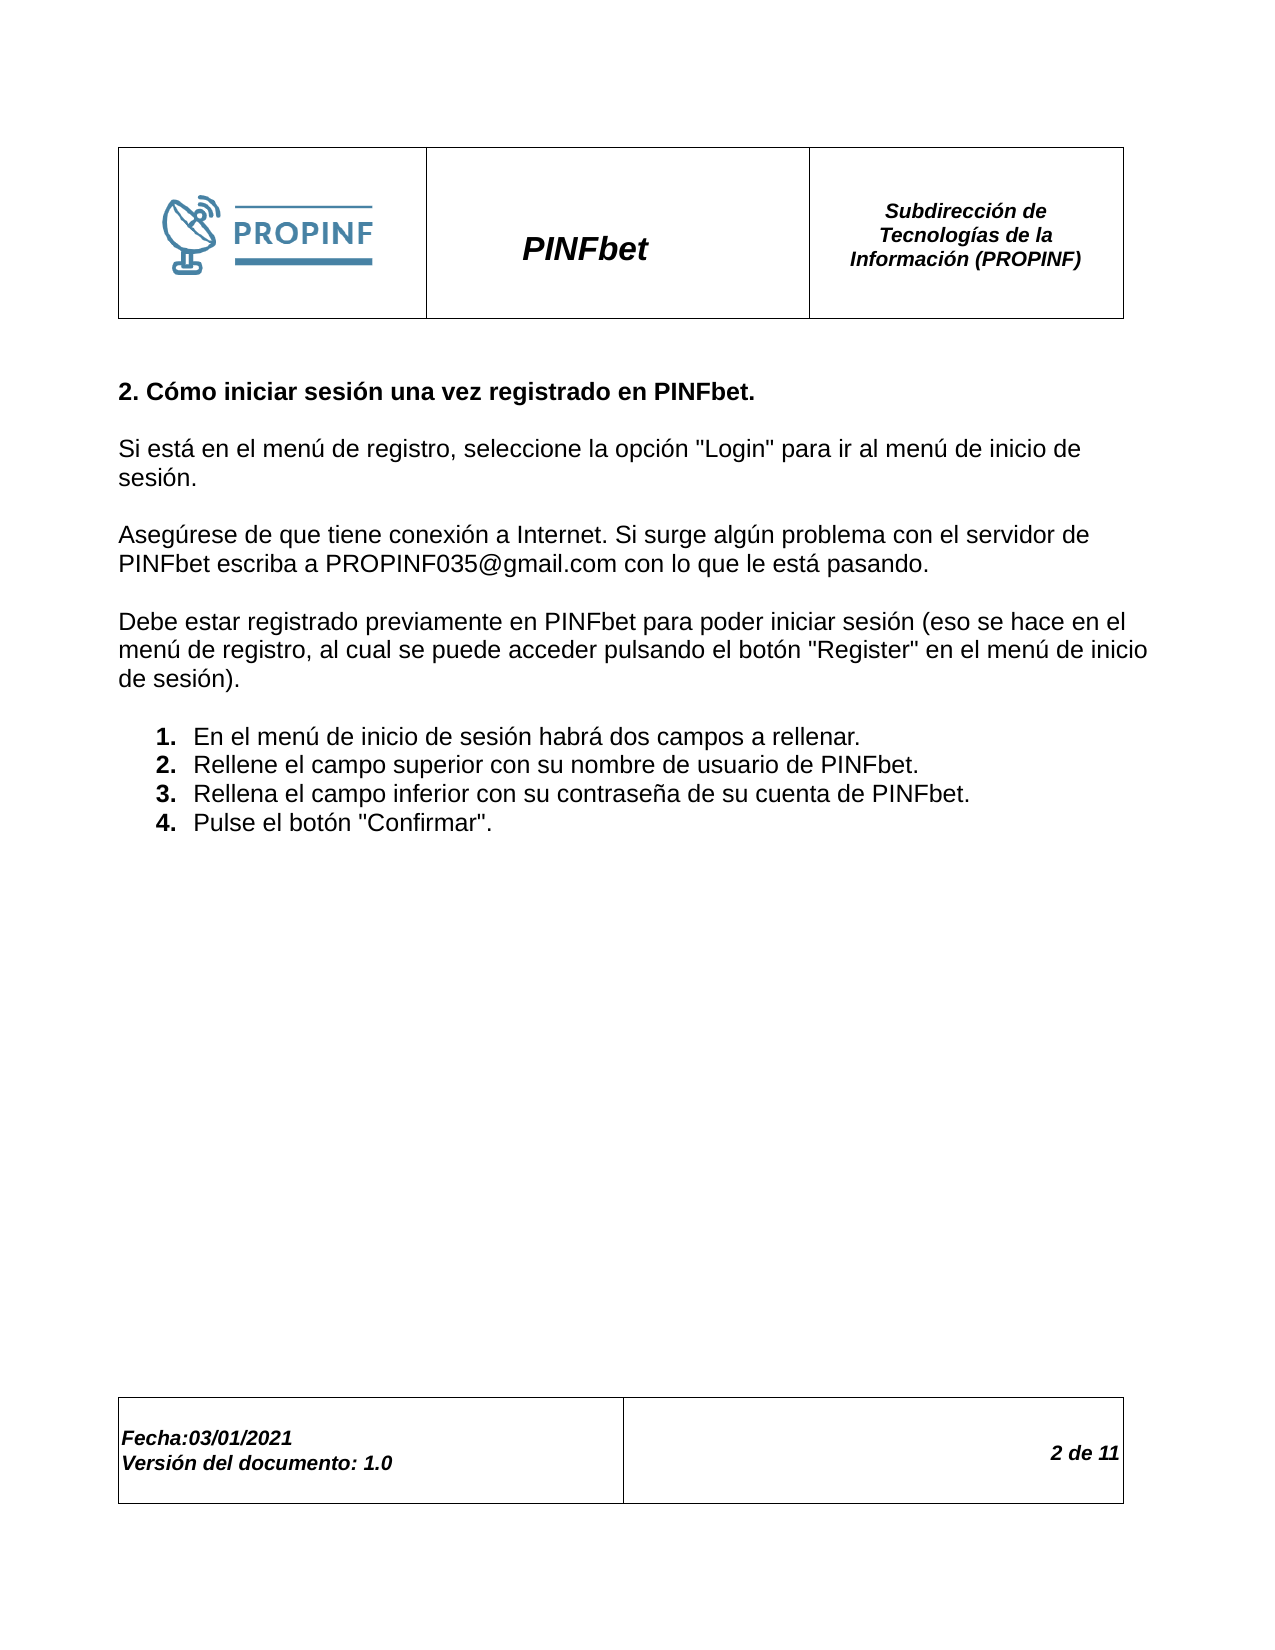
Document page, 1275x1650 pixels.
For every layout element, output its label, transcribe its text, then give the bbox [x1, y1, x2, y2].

list Rellena el campo inferior con su contraseña de su cuenta de PINFbet. [156, 779, 1157, 808]
picture [126, 172, 414, 303]
text Si está en el menú de registro, seleccione la opción "Login" para ir al menú de inicio de sesión. [118, 434, 1157, 492]
text Asegúrese de que tiene conexión a Internet. Si surge algún problema con el servidor de PINFbet escriba a PROPINF035@gmail.com con lo que le está pasando. [118, 521, 1157, 578]
list Pulse el botón "Confirmar". [156, 808, 1157, 837]
text Debe estar registrado previamente en PINFbet para poder iniciar sesión (eso se hace en el menú de registro, al cual se puede acceder pulsando el botón "Register" en el menú de inicio de sesión). [118, 607, 1157, 693]
list En el menú de inicio de sesión habrá dos campos a rellenar. [156, 722, 1157, 751]
text 2. Cómo iniciar sesión una vez registrado en PINFbet. [118, 377, 1157, 406]
list Rellene el campo superior con su nombre de usuario de PINFbet. [156, 751, 1157, 779]
